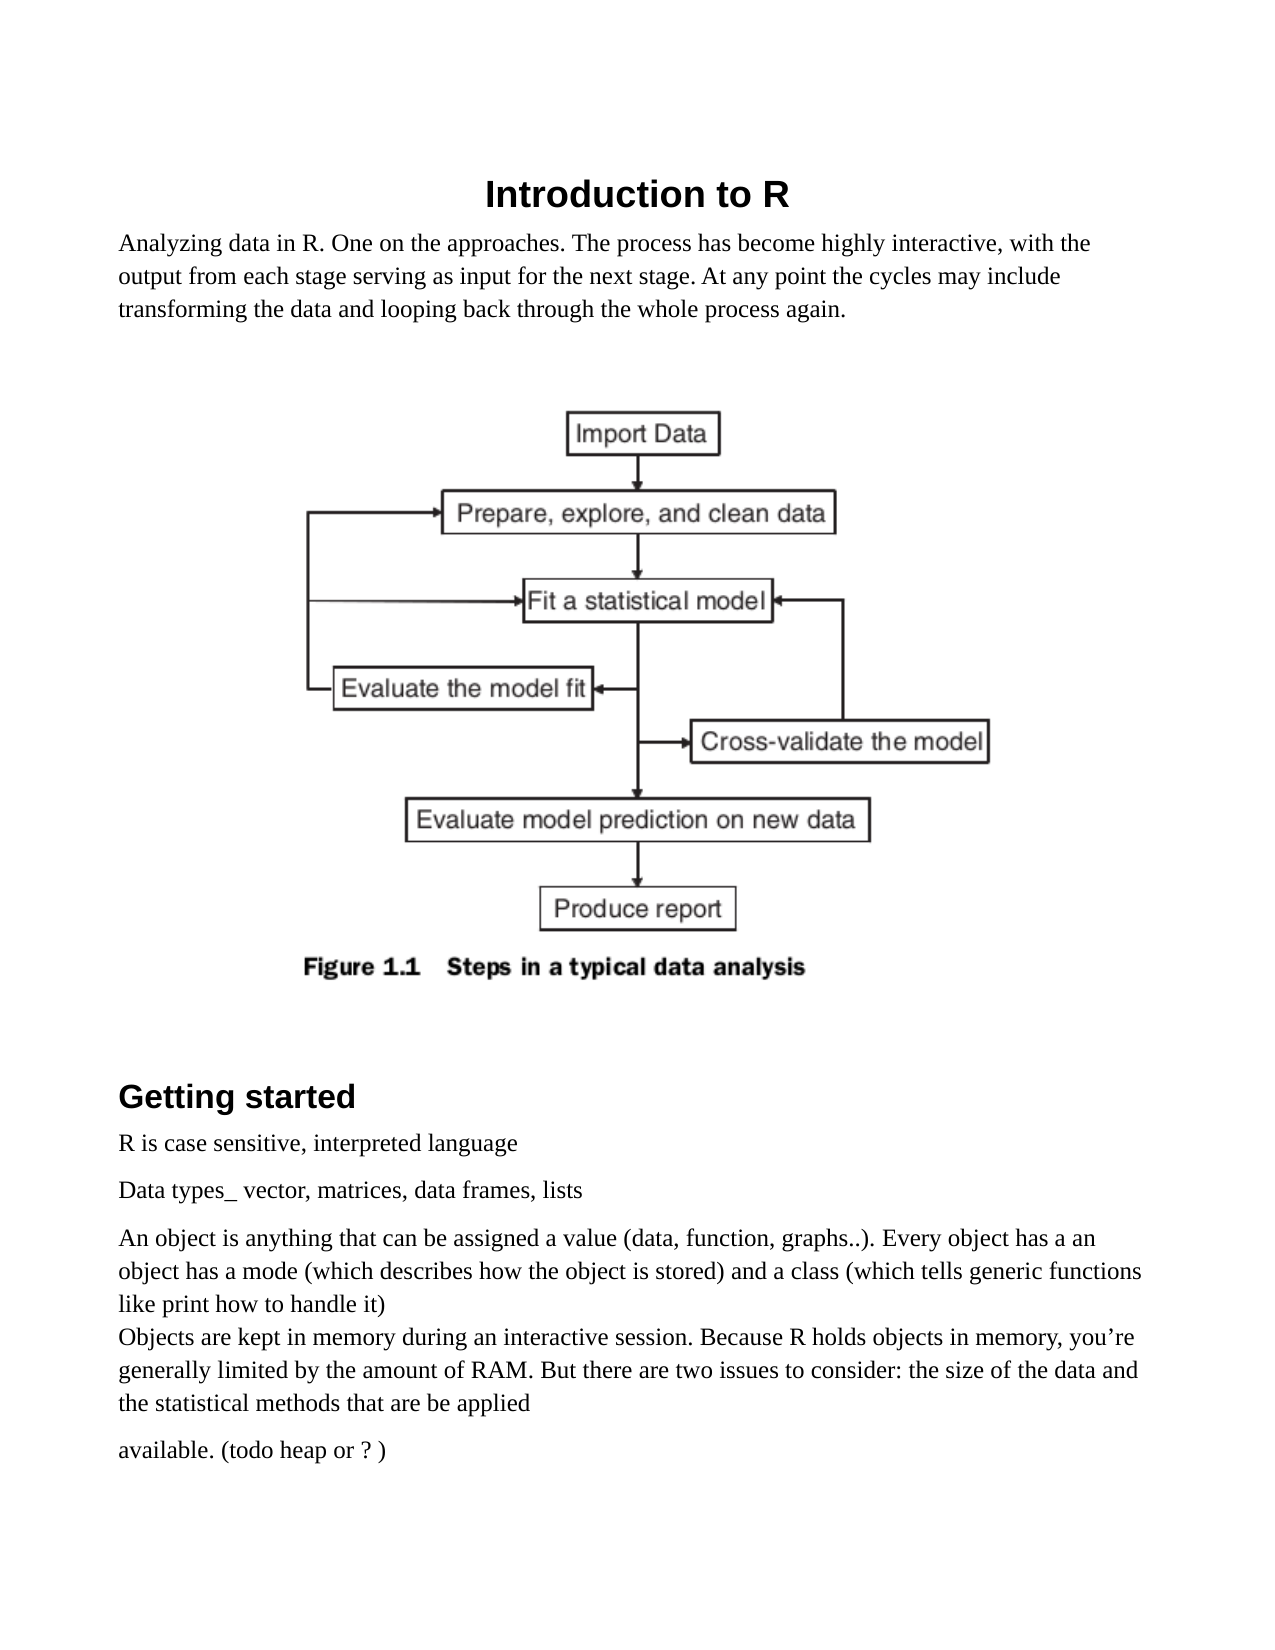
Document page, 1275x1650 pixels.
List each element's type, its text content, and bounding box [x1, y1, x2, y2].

picture [255, 369, 1020, 1041]
text An object is anything that can be assigned a value (data, function, graphs..). Every object has a an object has a mode (which describes how the object is stored) and a class (which tells generic functions like print how to handle it) Objects are kept in memory during an interactive session. Because R holds objects in memory, you’re generally limited by the amount of RAM. But there are two issues to consider: the size of the data and the statistical methods that are be applied [118, 1223, 1157, 1417]
subtitle Introduction to R [118, 172, 1157, 216]
subtitle Getting started [118, 1077, 1157, 1115]
text Analyzing data in R. One on the approaches. The process has become highly interactive, with the output from each stage serving as input for the next stage. At any point the cycles may include transforming the data and looping back through the whole process again. [118, 228, 1157, 323]
text Data types_ vector, matrices, data frames, lists [118, 1175, 1157, 1204]
text available. (todo heap or ? ) [118, 1436, 1157, 1464]
text R is case sensitive, interpreted language [118, 1128, 1157, 1156]
